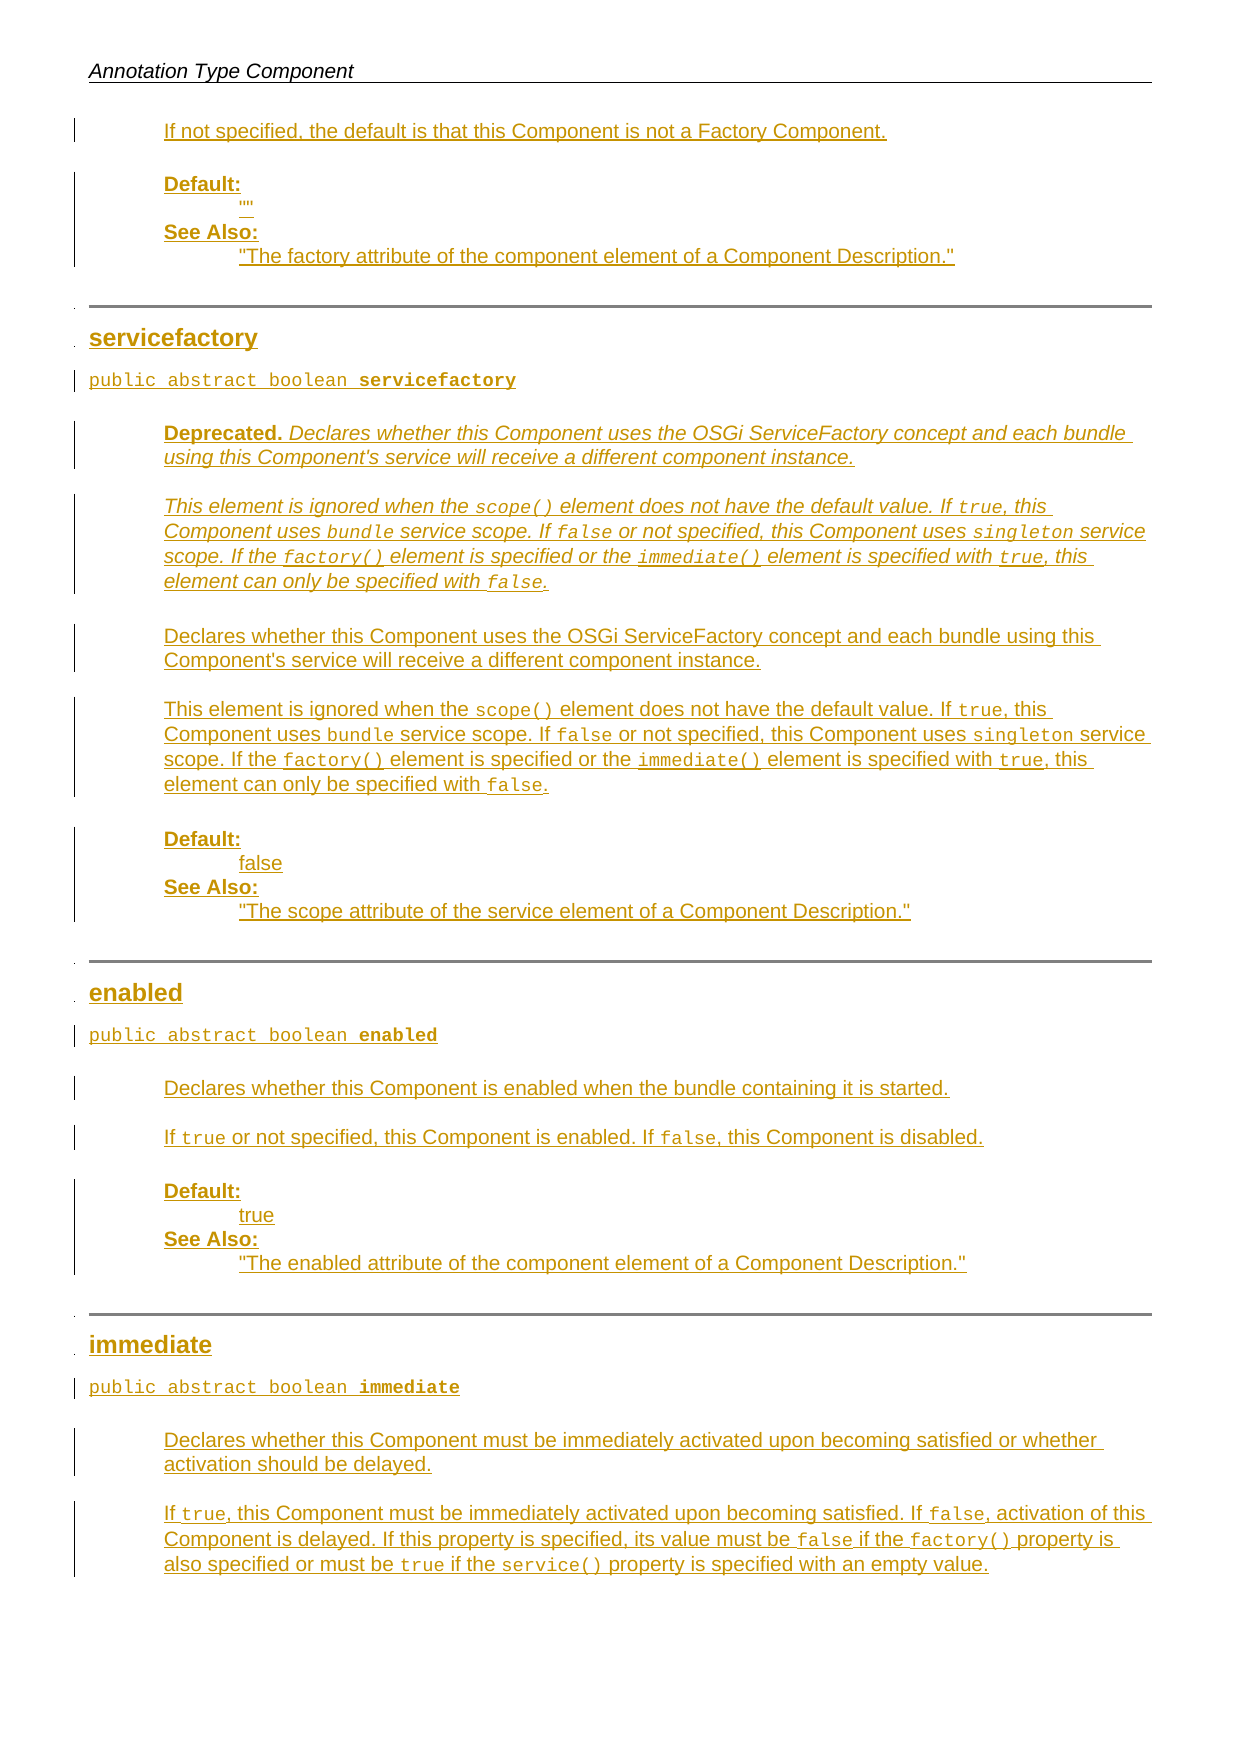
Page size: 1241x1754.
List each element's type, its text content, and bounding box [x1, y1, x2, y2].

text Default: [163, 827, 1152, 851]
text Declares whether this Component uses the OSGi ServiceFactory concept and each bundle using this Component's service will receive a different component instance. [163, 624, 1152, 672]
text See Also: [163, 1227, 1152, 1251]
text Declares whether this Component must be immediately activated upon becoming satisfied or whether activation should be delayed. [163, 1428, 1152, 1476]
text If true or not specified, this Component is enabled. If false, this Component is disabled. [163, 1125, 1152, 1150]
subtitle immediate [88, 1350, 1152, 1354]
text Default: [163, 172, 1152, 196]
text Deprecated. Declares whether this Component uses the OSGi ServiceFactory concept and each bundle using this Component's service will receive a different component instance. [163, 421, 1152, 469]
text See Also: [163, 874, 1152, 898]
text Declares whether this Component is enabled when the bundle containing it is started. [163, 1076, 1152, 1100]
text This element is ignored when the scope() element does not have the default value. If true, this Component uses bundle service scope. If false or not specified, this Component uses singleton service scope. If the factory() element is specified or the immediate() element is specified with true, this element can only be specified with false. [163, 697, 1152, 797]
text public abstract boolean enabled [88, 1025, 1152, 1047]
text false [238, 851, 1152, 874]
text "" [238, 196, 1152, 219]
text If not specified, the default is that this Component is not a Factory Component. [163, 118, 1152, 142]
text Default: [163, 1179, 1152, 1203]
text See Also: [163, 219, 1152, 243]
text This element is ignored when the scope() element does not have the default value. If true, this Component uses bundle service scope. If false or not specified, this Component uses singleton service scope. If the factory() element is specified or the immediate() element is specified with true, this element can only be specified with false. [163, 494, 1152, 594]
text "The scope attribute of the service element of a Component Description." [238, 898, 1152, 922]
text If true, this Component must be immediately activated upon becoming satisfied. If false, activation of this Component is delayed. If this property is specified, its value must be false if the factory() property is also specified or must be true if the service() property is specified with an empty value. [163, 1501, 1152, 1577]
text public abstract boolean servicefactory [88, 370, 1152, 392]
text public abstract boolean immediate [88, 1378, 1152, 1399]
text true [238, 1203, 1152, 1227]
text "The enabled attribute of the component element of a Component Description." [238, 1251, 1152, 1275]
text "The factory attribute of the component element of a Component Description." [238, 243, 1152, 267]
